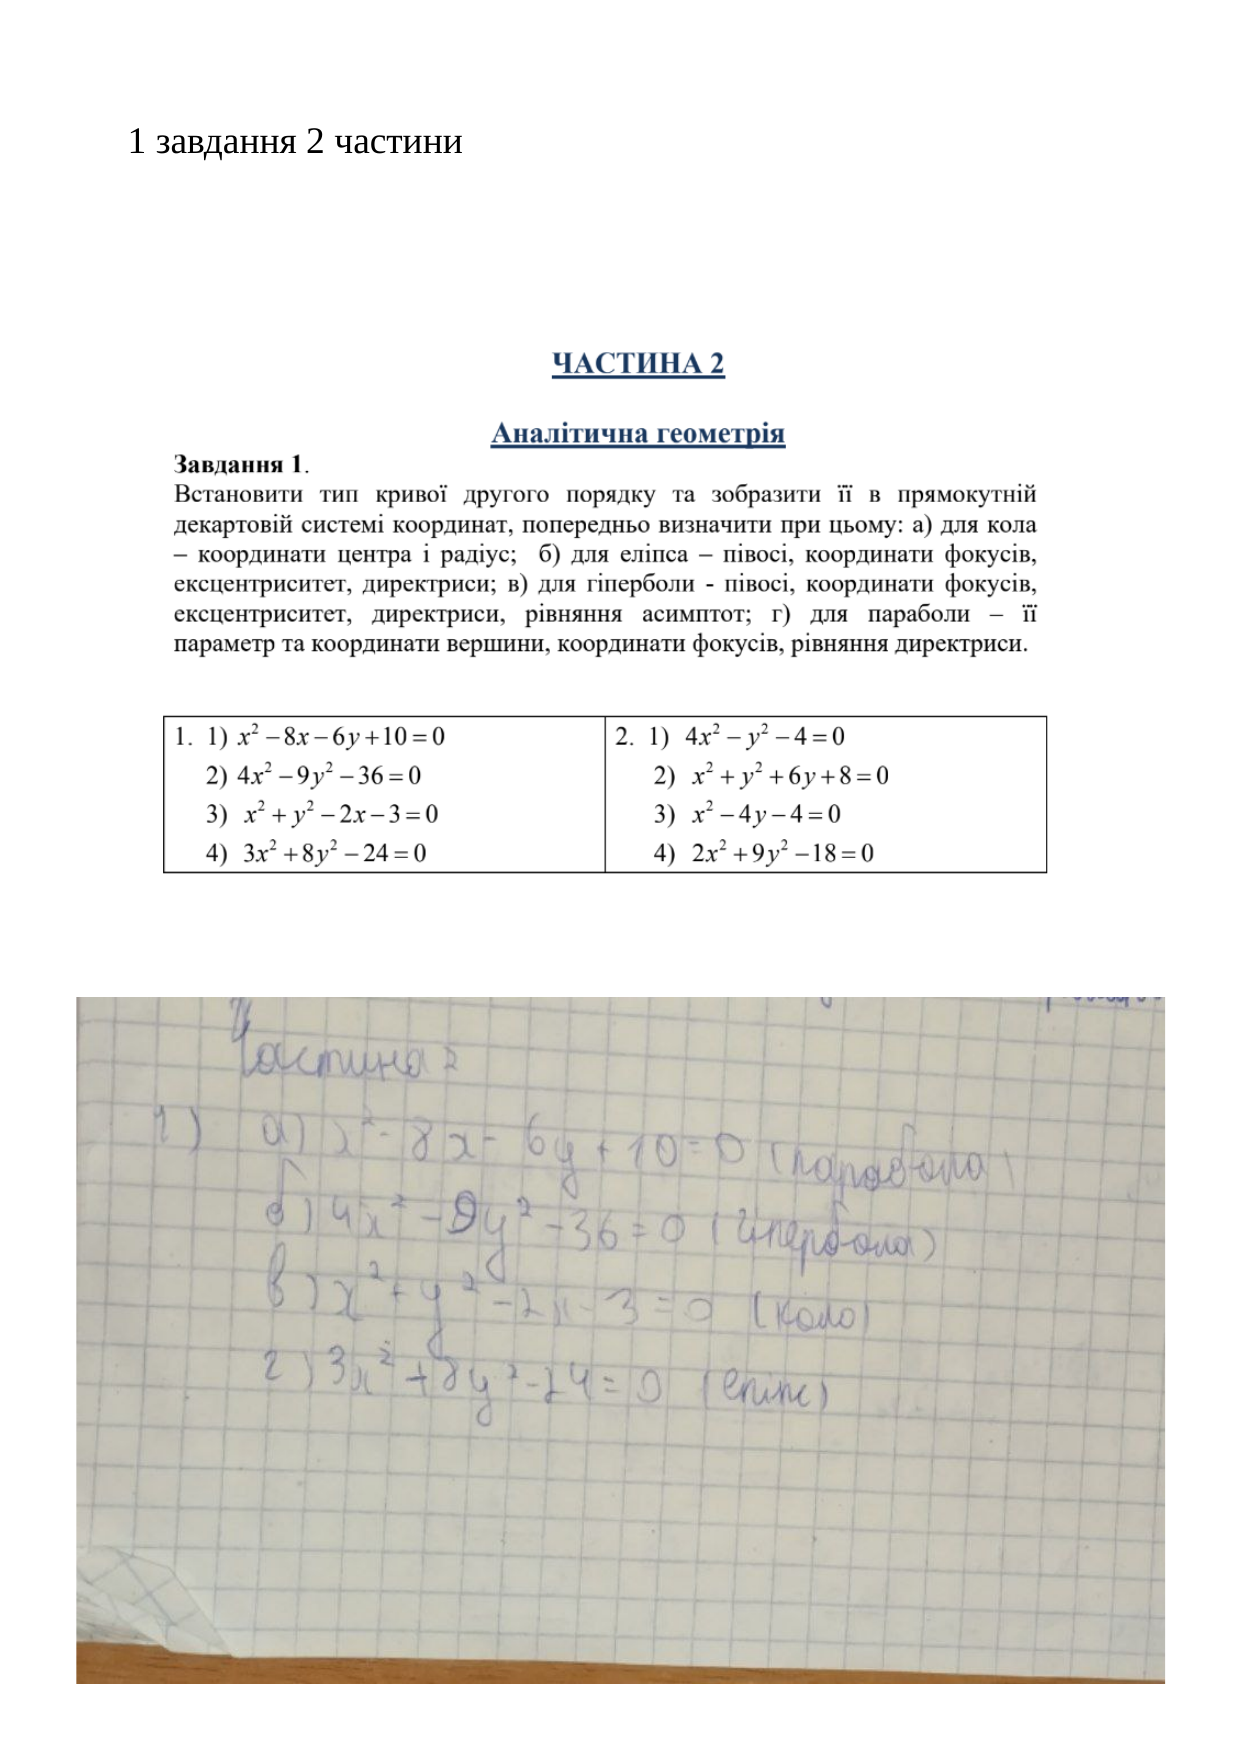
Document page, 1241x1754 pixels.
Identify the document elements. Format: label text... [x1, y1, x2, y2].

picture [76, 997, 1166, 1684]
text 1 завдання 2 частини [118, 118, 1122, 161]
picture [106, 282, 1111, 914]
